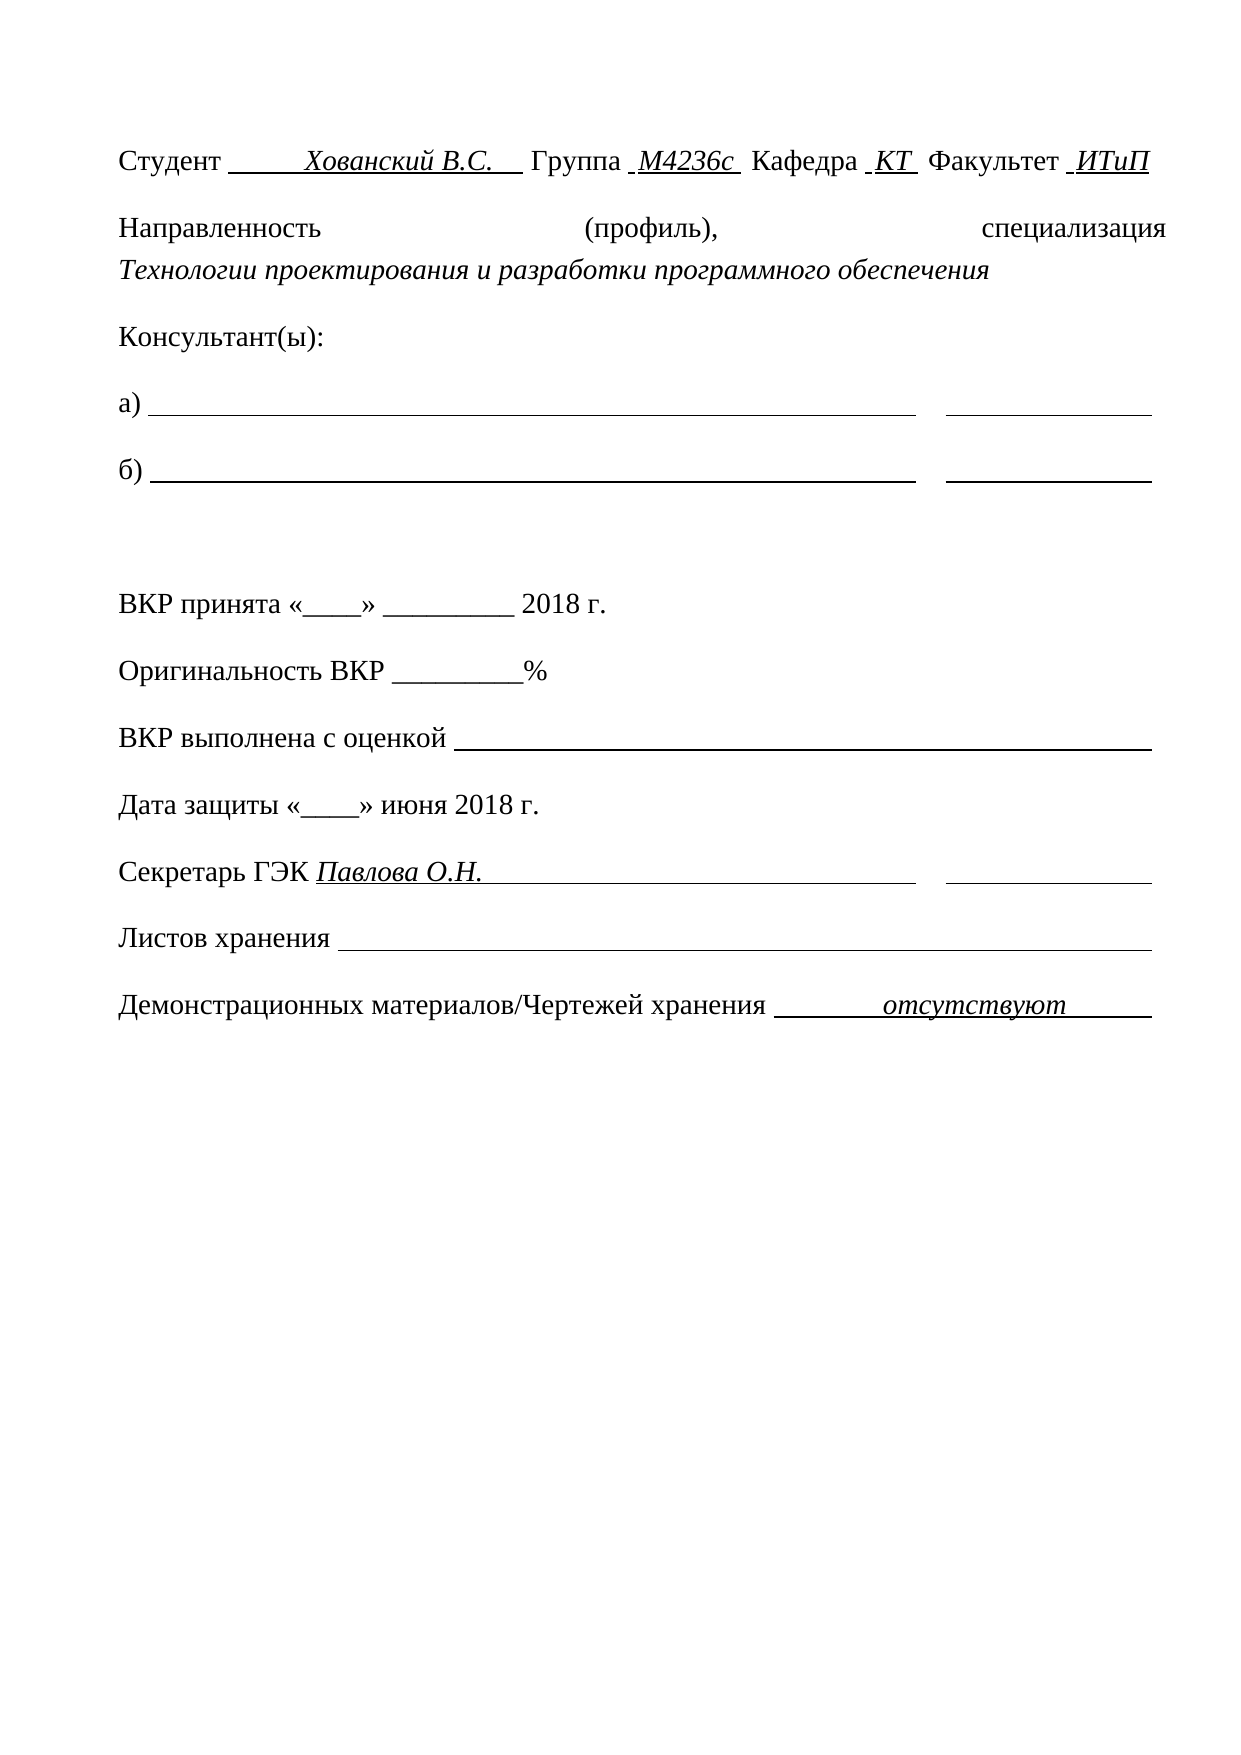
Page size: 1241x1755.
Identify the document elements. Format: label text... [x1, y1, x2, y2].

text Секретарь ГЭК Павлова О.Н. [118, 854, 1167, 887]
text Студент Хованский В.С. Группа M4236с Кафедра КТ Факультет ИТиП [118, 143, 1167, 177]
text Оригинальность ВКР _________% [118, 653, 1167, 687]
text Листов хранения [118, 921, 1167, 954]
text Демонстрационных материалов/Чертежей хранения отсутствуют [118, 987, 1167, 1021]
text Направленность (профиль), специализация Технологии проектирования и разработки программного обеспечения [118, 210, 1167, 285]
text ВКР принята «____» _________ 2018 г. [118, 586, 1167, 620]
text а) [118, 386, 1167, 419]
text б) [118, 452, 1167, 486]
text ВКР выполнена с оценкой [118, 720, 1167, 753]
text Дата защиты «____» июня 2018 г. [118, 787, 1167, 820]
text Консультант(ы): [118, 319, 1167, 352]
